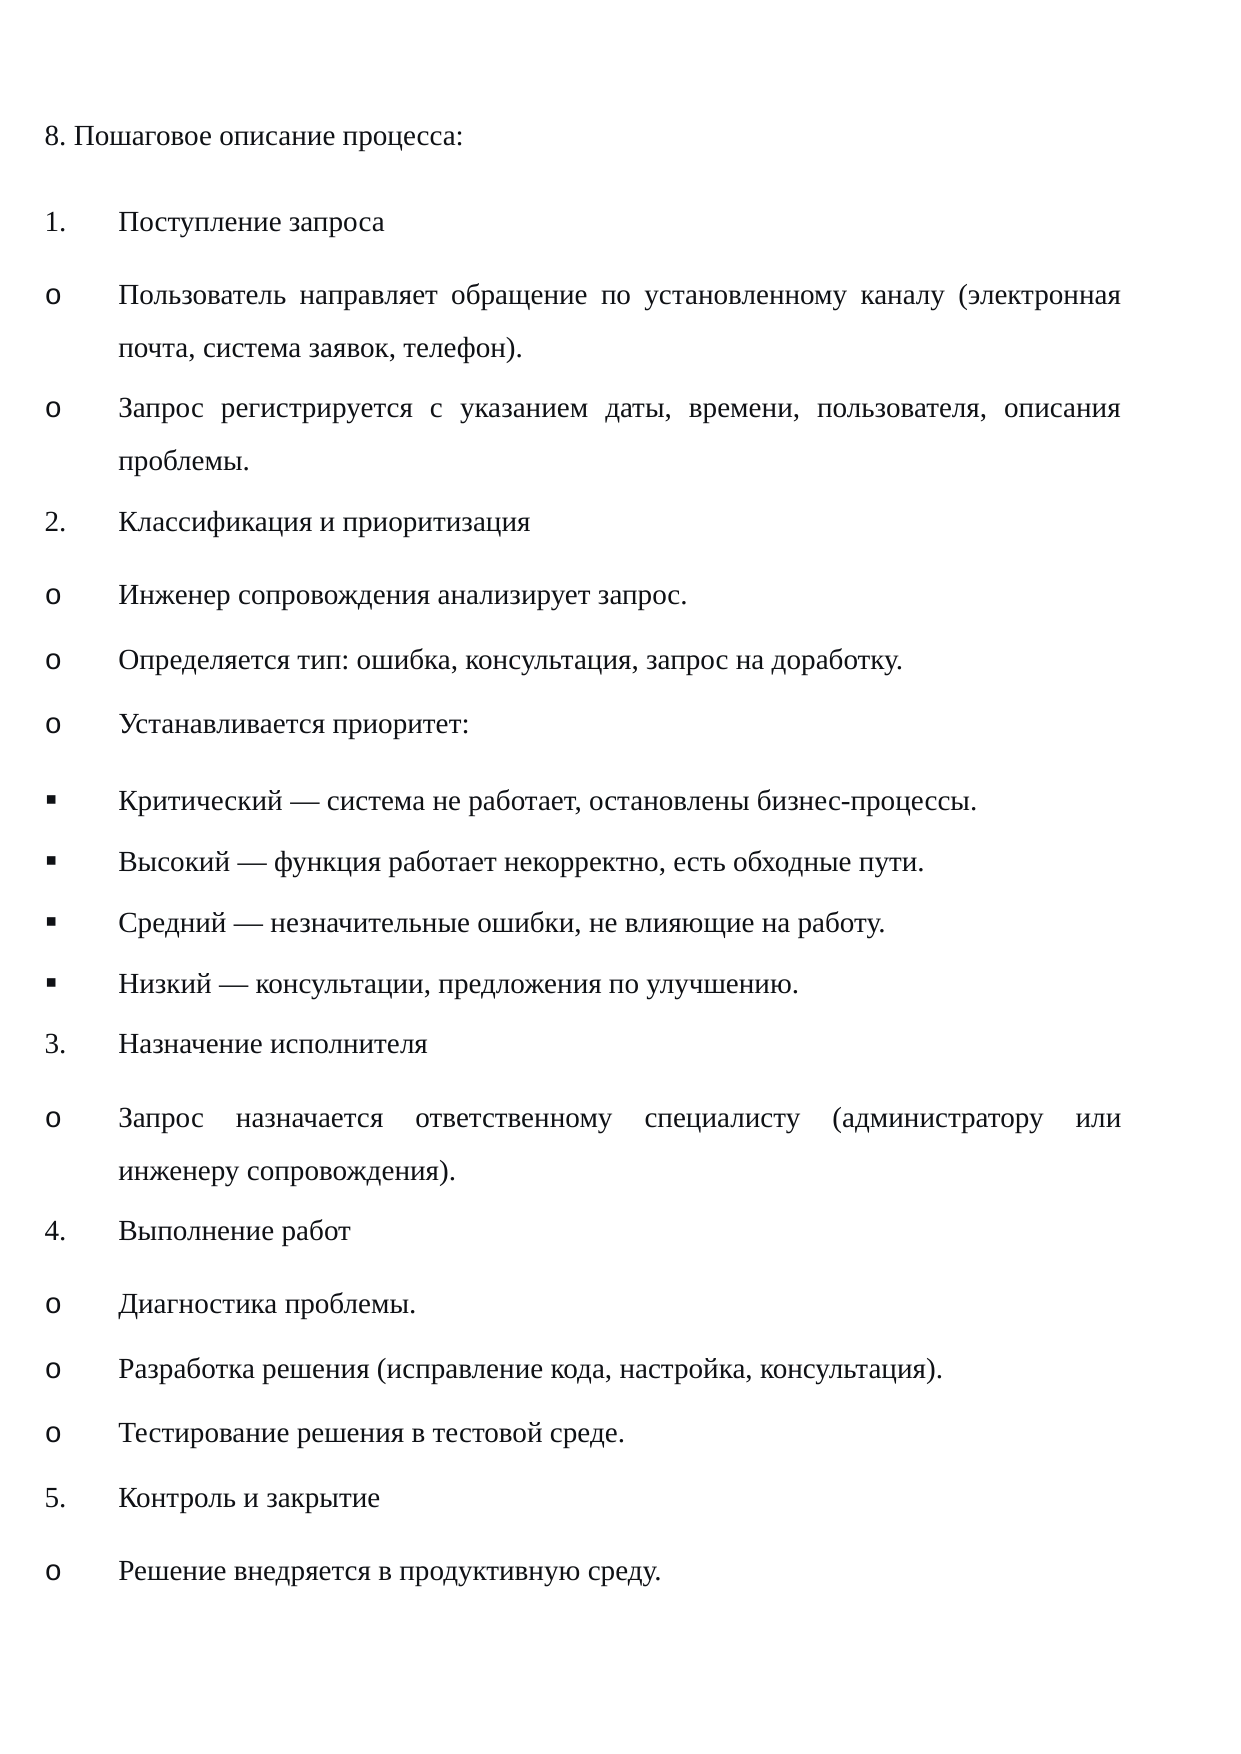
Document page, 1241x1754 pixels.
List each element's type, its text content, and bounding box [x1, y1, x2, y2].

list Классификация и приоритизация [44, 504, 1122, 538]
list Тестирование решения в тестовой среде. [44, 1416, 1122, 1452]
list Определяется тип: ошибка, консультация, запрос на доработку. [44, 642, 1122, 678]
list Низкий — консультации, предложения по улучшению. [44, 966, 1122, 999]
list Устанавливается приоритет: [44, 706, 1122, 742]
list Назначение исполнителя [44, 1027, 1122, 1060]
list Средний — незначительные ошибки, не влияющие на работу. [44, 905, 1122, 939]
text 8. Пошаговое описание процесса: [44, 118, 1122, 152]
list Выполнение работ [44, 1213, 1122, 1247]
list Инженер сопровождения анализирует запрос. [44, 577, 1122, 613]
list Критический — система не работает, остановлены бизнес-процессы. [44, 783, 1122, 817]
list Контроль и закрытие [44, 1480, 1122, 1514]
list Высокий — функция работает некорректно, есть обходные пути. [44, 844, 1122, 878]
list Запрос назначается ответственному специалисту (администратору или инженеру сопровождения). [44, 1100, 1122, 1186]
list Разработка решения (исправление кода, настройка, консультация). [44, 1351, 1122, 1387]
list Решение внедряется в продуктивную среду. [44, 1553, 1122, 1589]
list Пользователь направляет обращение по установленному каналу (электронная почта, система заявок, телефон). [44, 277, 1122, 363]
list Диагностика проблемы. [44, 1287, 1122, 1323]
list Поступление запроса [44, 204, 1122, 237]
list Запрос регистрируется с указанием даты, времени, пользователя, описания проблемы. [44, 391, 1122, 477]
